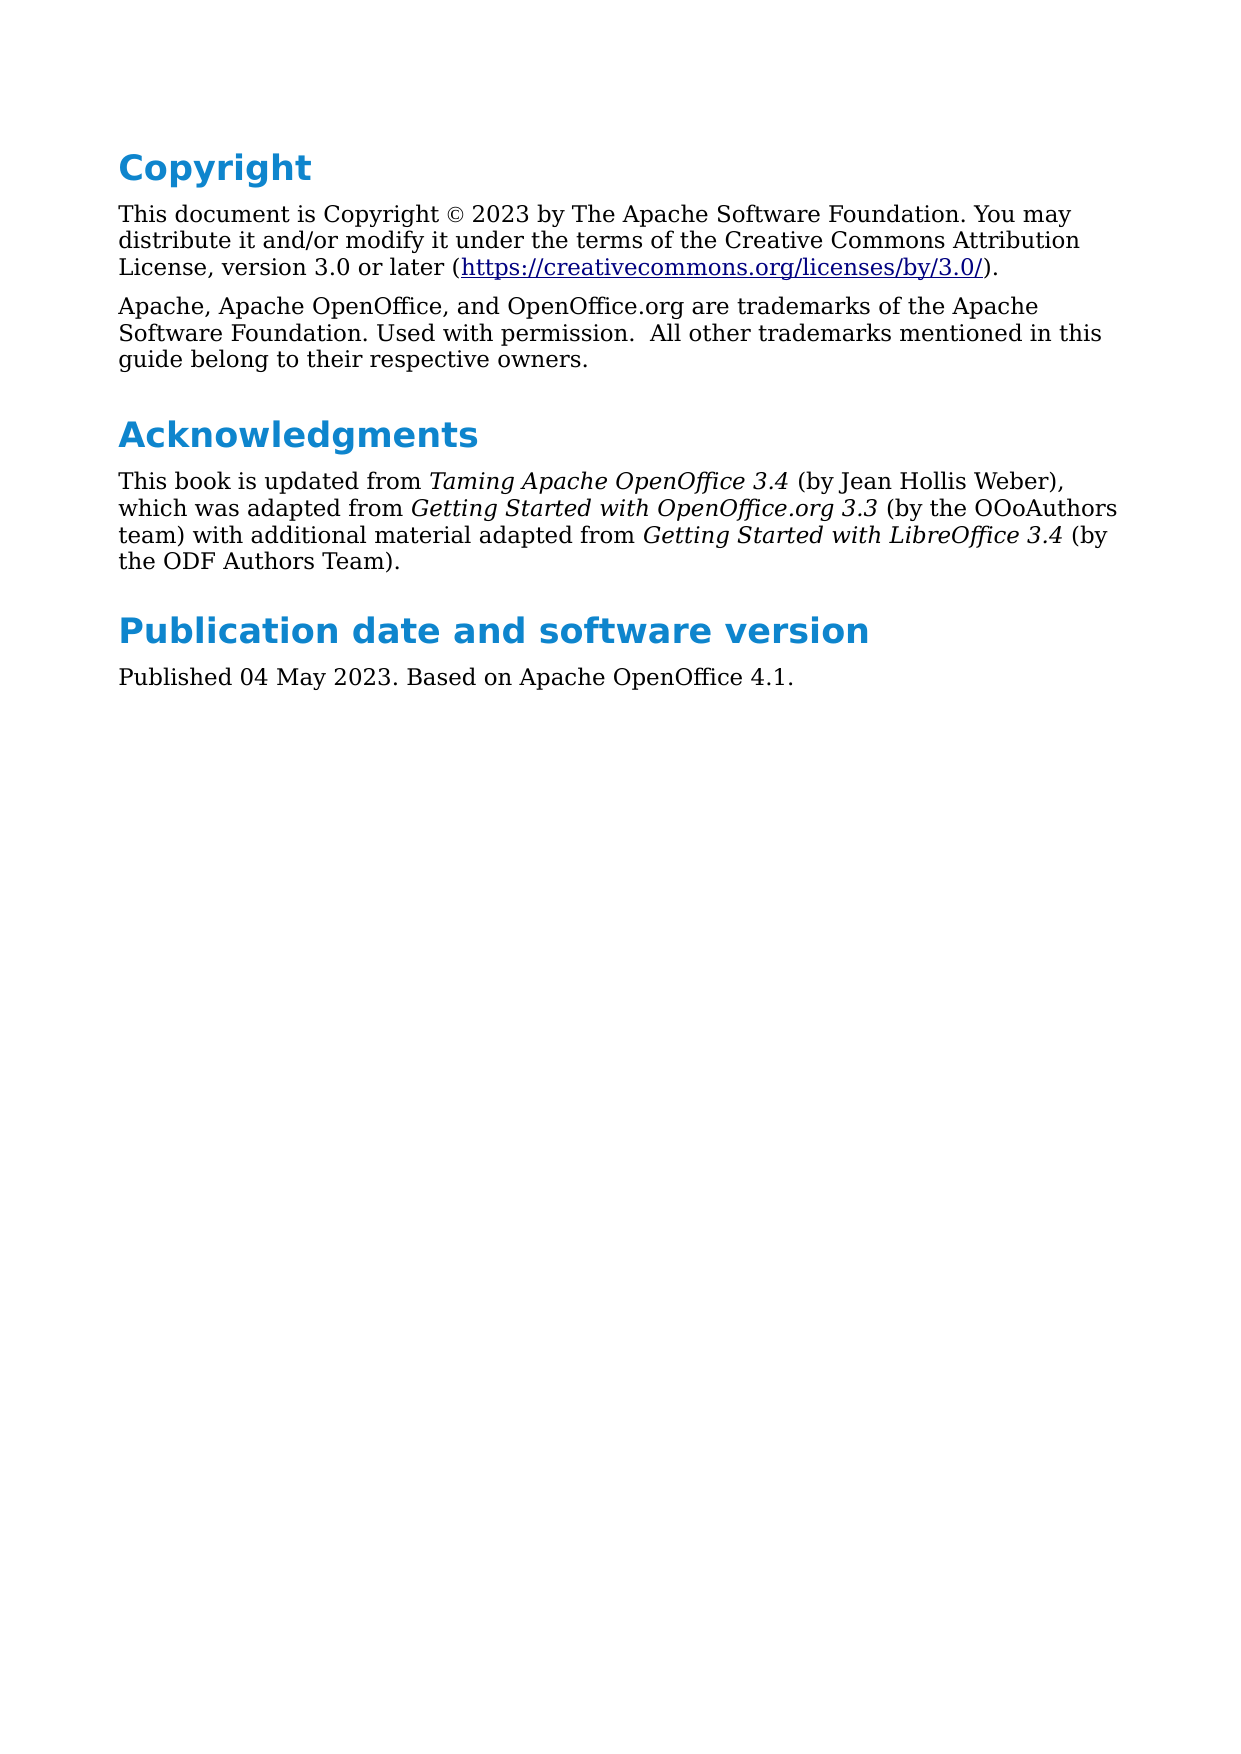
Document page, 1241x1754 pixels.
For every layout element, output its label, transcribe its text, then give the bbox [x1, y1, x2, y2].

text Copyright [118, 148, 1122, 188]
text Acknowledgments [118, 415, 1122, 456]
list This book is updated from Taming Apache OpenOffice 3.4 (by Jean Hollis Weber), which was adapted from Getting Started with OpenOffice.org 3.3 (by the OOoAuthors team) with additional material adapted from Getting Started with LibreOffice 3.4 (by the ODF Authors Team). [118, 468, 1122, 575]
text This document is Copyright © 2023 by The Apache Software Foundation. You may distribute it and/or modify it under the terms of the Creative Commons Attribution License, version 3.0 or later (https://creativecommons.org/licenses/by/3.0/). [118, 201, 1122, 281]
text Published 04 May 2023. Based on Apache OpenOffice 4.1. [118, 664, 1122, 691]
text Publication date and software version [118, 611, 1122, 652]
text Apache, Apache OpenOffice, and OpenOffice.org are trademarks of the Apache Software Foundation. Used with permission. All other trademarks mentioned in this guide belong to their respective owners. [118, 293, 1122, 373]
